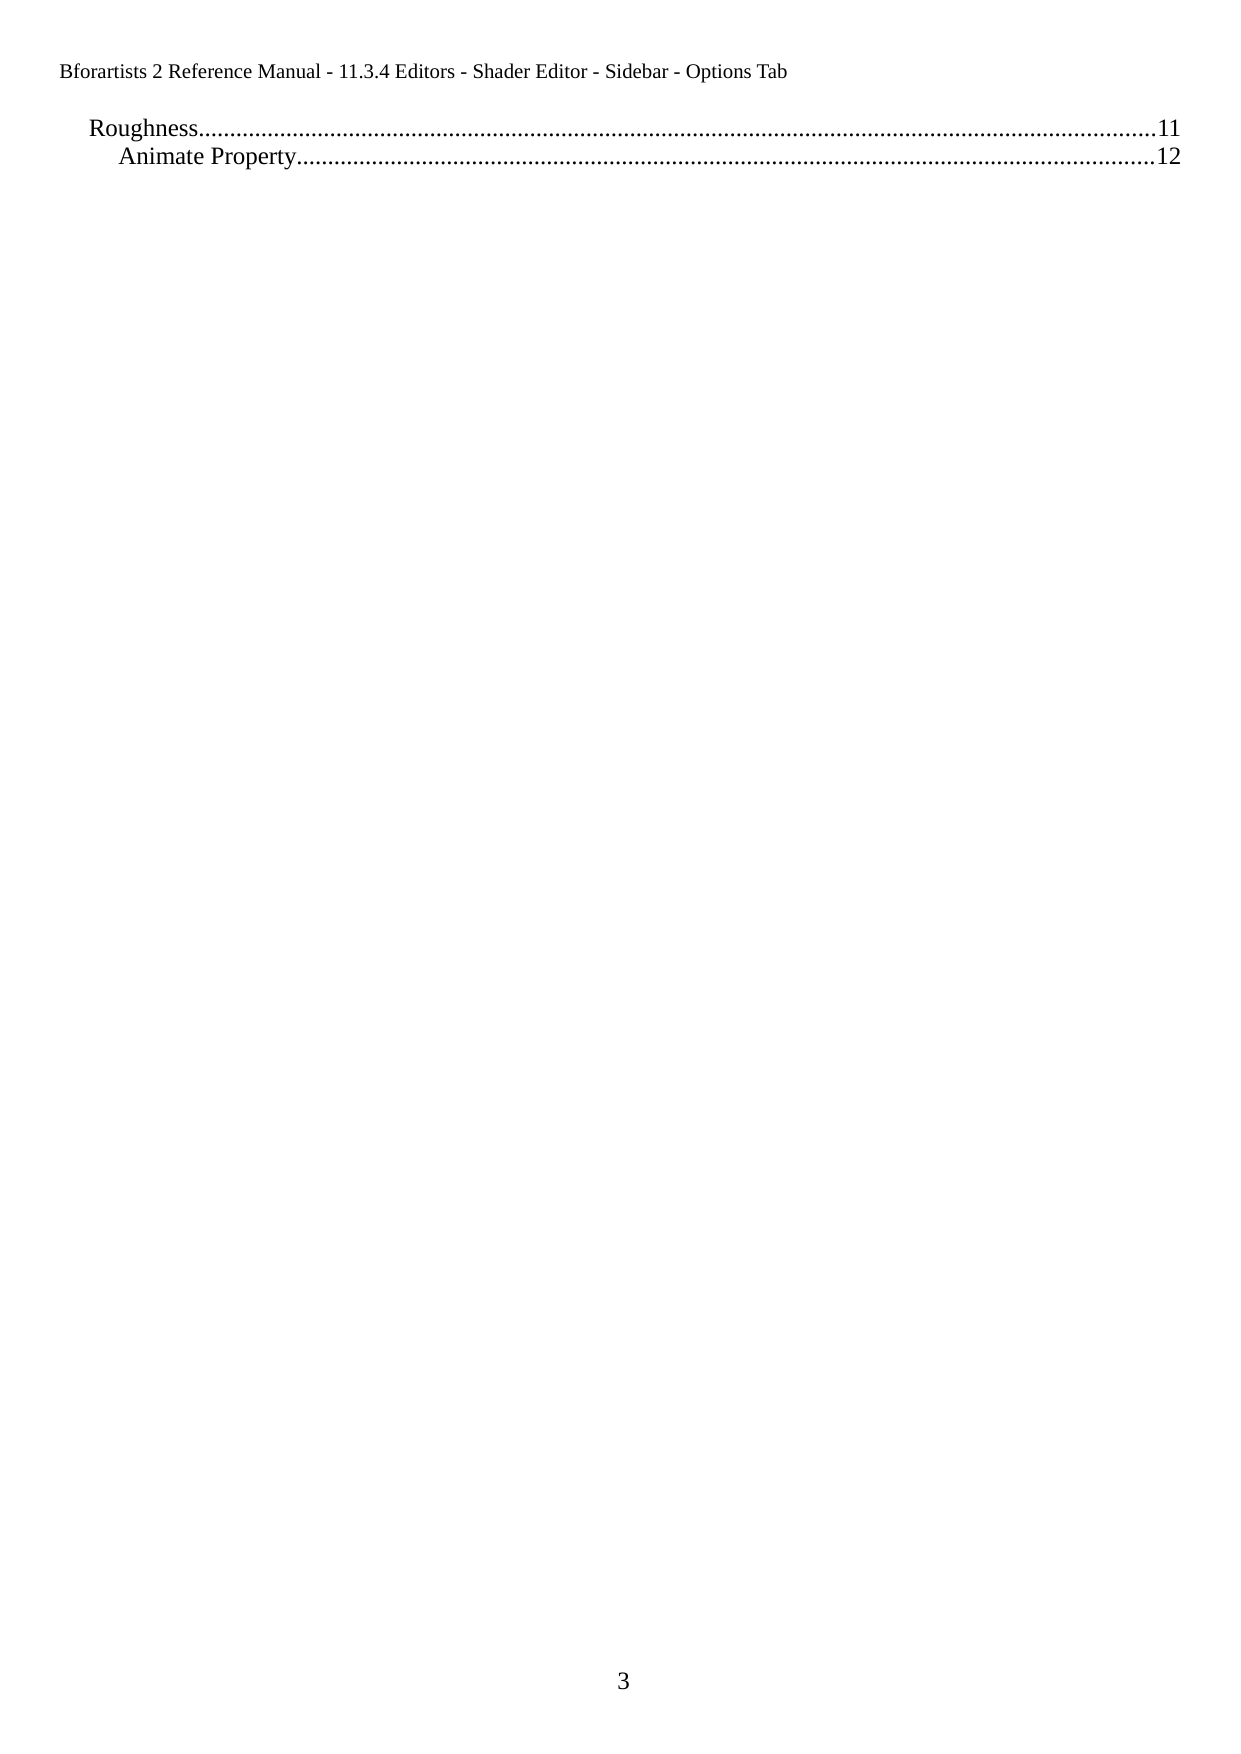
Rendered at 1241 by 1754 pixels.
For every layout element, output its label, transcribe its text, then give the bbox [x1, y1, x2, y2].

text Animate Property 12 [118, 141, 1181, 170]
text Roughness 11 [88, 113, 1181, 141]
